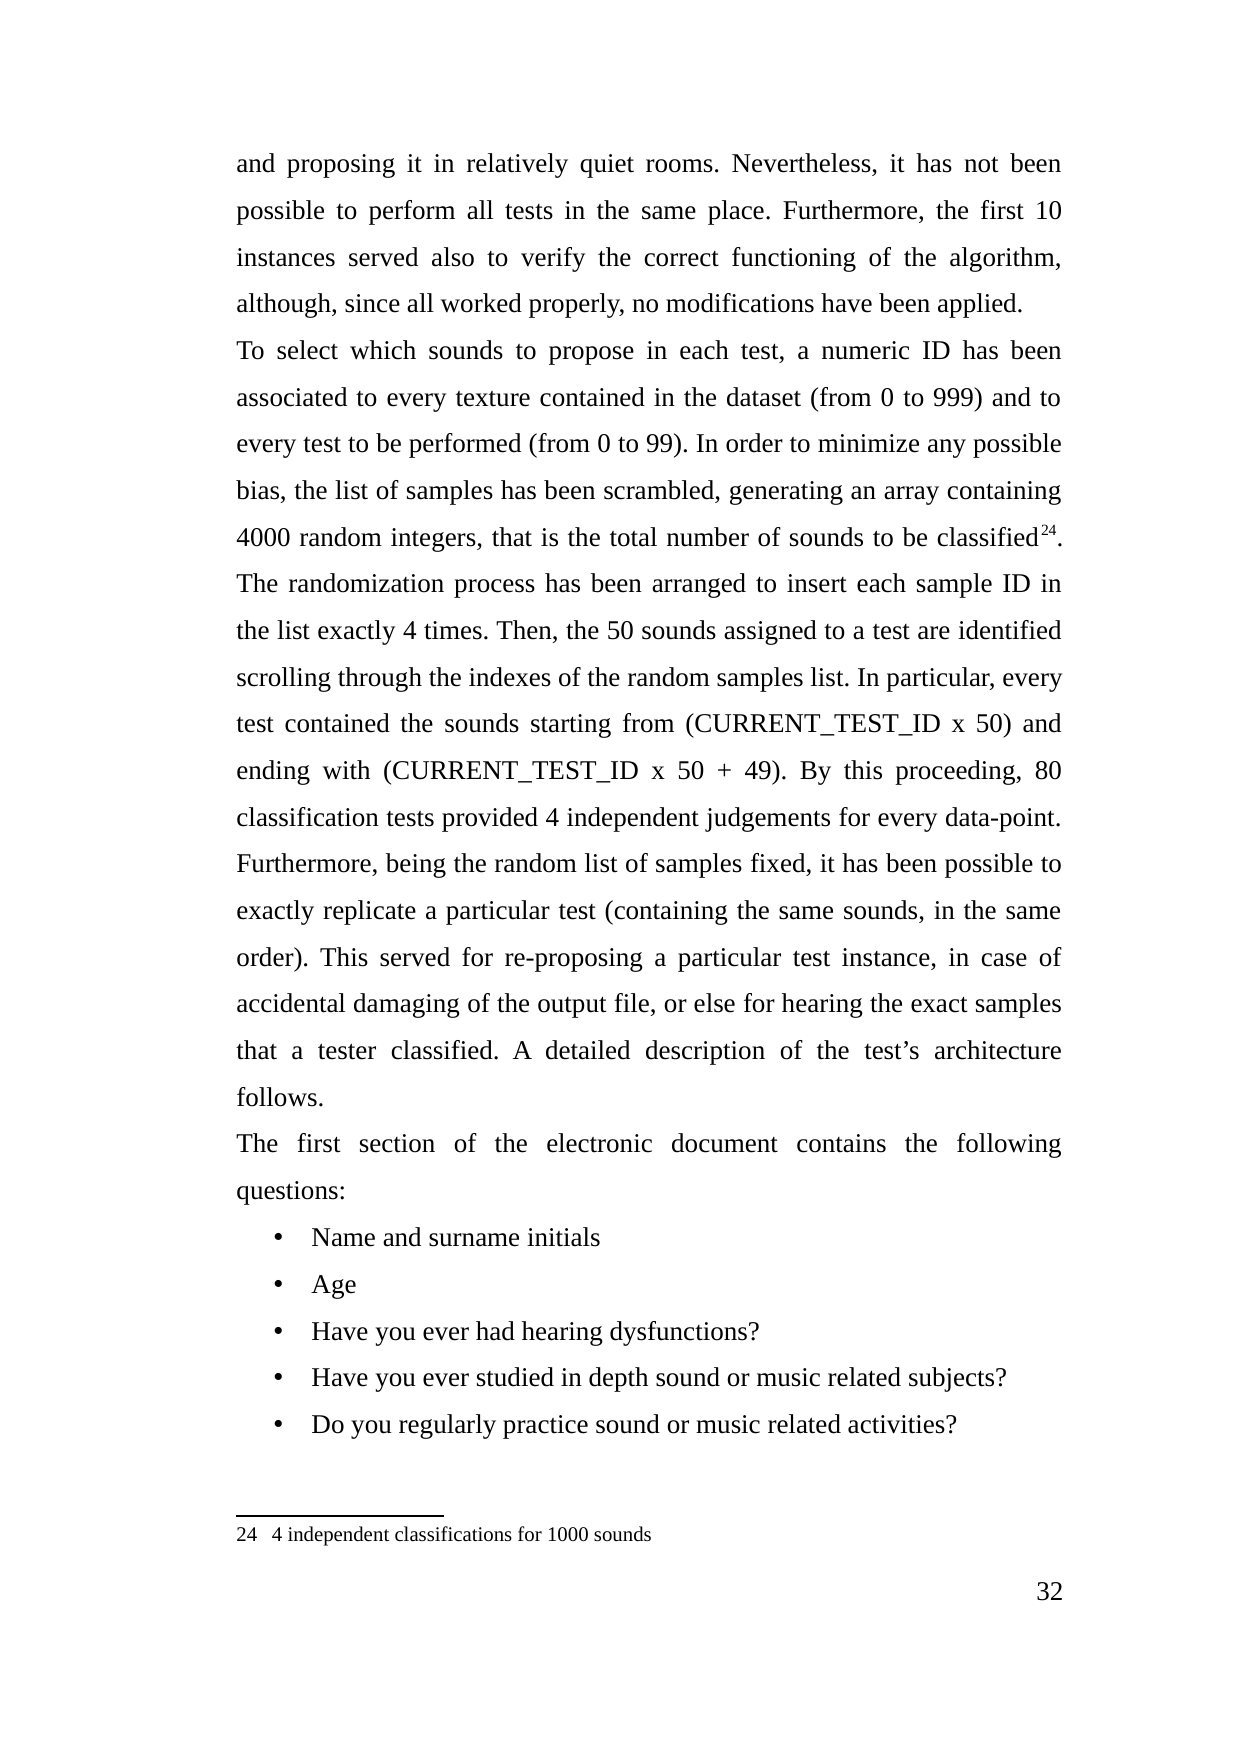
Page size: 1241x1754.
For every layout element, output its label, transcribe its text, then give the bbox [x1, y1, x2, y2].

text To select which sounds to propose in each test, a numeric ID has been associated to every texture contained in the dataset (from 0 to 999) and to every test to be performed (from 0 to 99). In order to minimize any possible bias, the list of samples has been scrambled, generating an array containing 4000 random integers, that is the total number of sounds to be classified. The randomization process has been arranged to insert each sample ID in the list exactly 4 times. Then, the 50 sounds assigned to a test are identified scrolling through the indexes of the random samples list. In particular, every test contained the sounds starting from (CURRENT_TEST_ID x 50) and ending with (CURRENT_TEST_ID x 50 + 49). By this proceeding, 80 classification tests provided 4 independent judgements for every data-point. Furthermore, being the random list of samples fixed, it has been possible to exactly replicate a particular test (containing the same sounds, in the same order). This served for re-proposing a particular test instance, in case of accidental damaging of the output file, or else for hearing the exact samples that a tester classified. A detailed description of the test’s architecture follows. [236, 334, 1063, 1112]
list Have you ever had hearing dysfunctions? [274, 1315, 1063, 1346]
text 4 independent classifications for 1000 sounds [236, 1522, 1063, 1546]
text and proposing it in relatively quiet rooms. Nevertheless, it has not been possible to perform all tests in the same place. Furthermore, the first 10 instances served also to verify the correct functioning of the algorithm, although, since all worked properly, no modifications have been applied. [236, 148, 1063, 319]
text The first section of the electronic document contains the following questions: [236, 1128, 1063, 1205]
list Age [274, 1268, 1063, 1299]
list Name and surname initials [274, 1221, 1063, 1252]
list Do you regularly practice sound or music related activities? [274, 1408, 1063, 1440]
list Have you ever studied in depth sound or music related subjects? [274, 1362, 1063, 1393]
